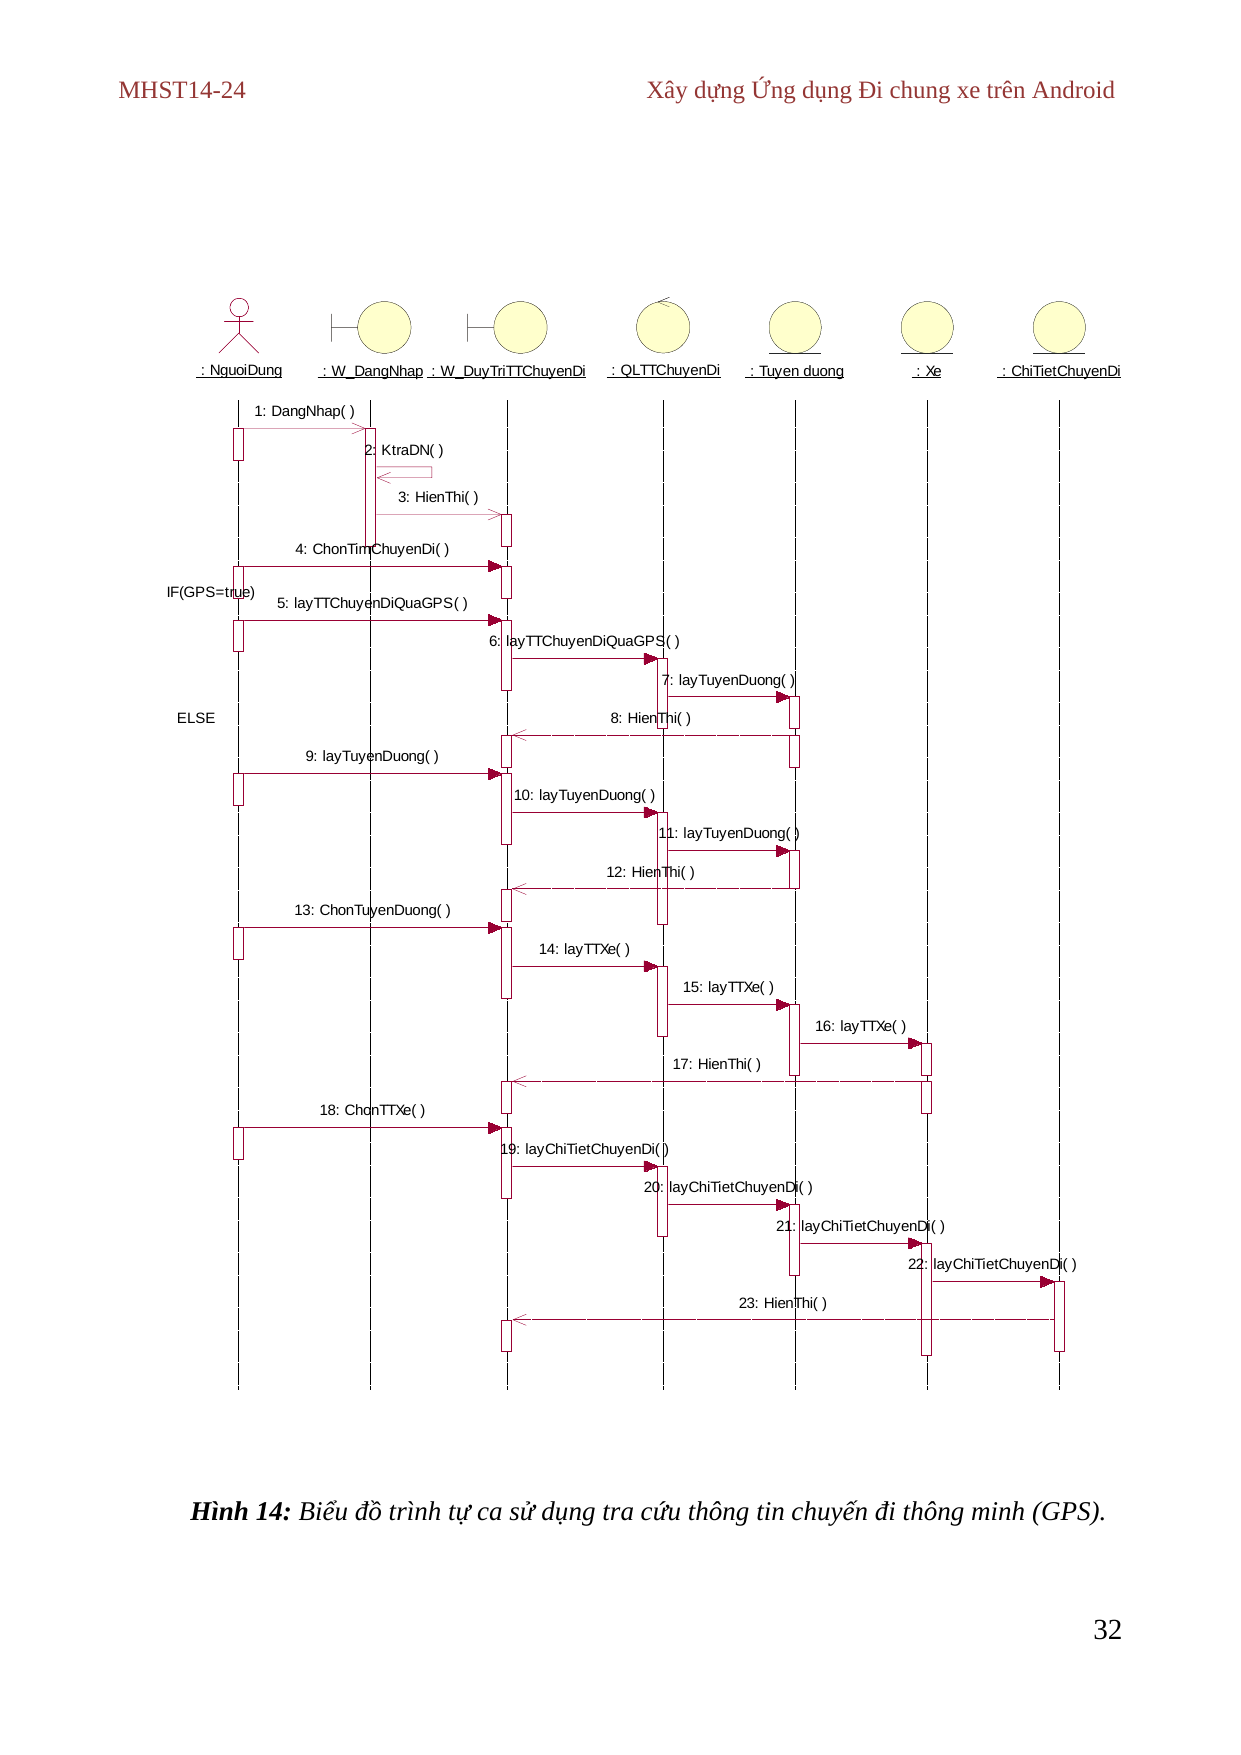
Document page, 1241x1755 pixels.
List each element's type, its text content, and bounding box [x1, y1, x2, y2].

text Hình 14: Biểu đồ trình tự ca sử dụng tra cứu thông tin chuyến đi thông minh (GPS). [118, 1496, 1122, 1527]
